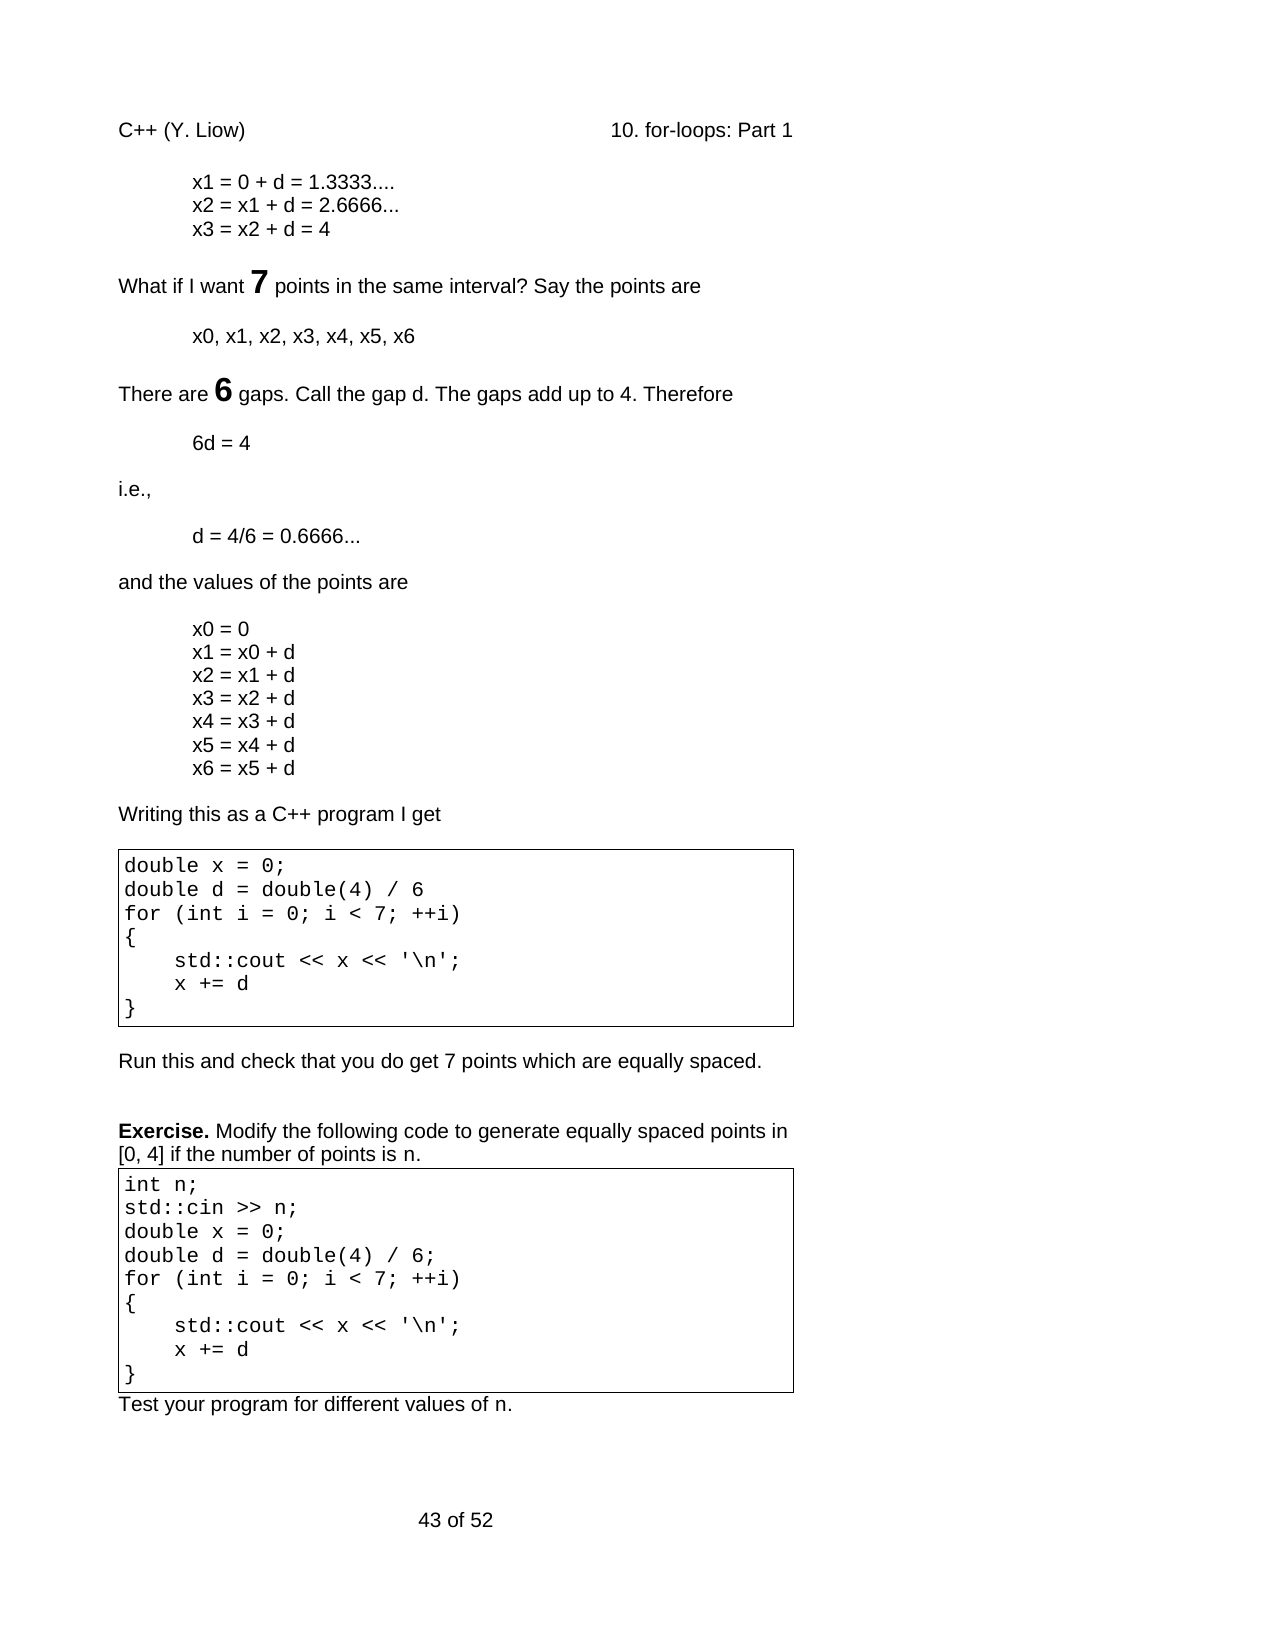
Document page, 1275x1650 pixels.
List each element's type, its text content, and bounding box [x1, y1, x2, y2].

text Exercise. Modify the following code to generate equally spaced points in [0, 4] if the number of points is n. [118, 1119, 793, 1168]
text x0 = 0 [118, 617, 793, 640]
text 6d = 4 [118, 431, 793, 454]
text x0, x1, x2, x3, x4, x5, x6 [118, 324, 793, 347]
text What if I want 7 points in the same interval? Say the points are [118, 264, 793, 301]
text There are 6 gaps. Call the gap d. The gaps add up to 4. Therefore [118, 371, 793, 408]
text x1 = x0 + d [118, 640, 793, 663]
text x1 = 0 + d = 1.3333.... [118, 171, 793, 194]
text x5 = x4 + d [118, 733, 793, 756]
text x6 = x5 + d [118, 756, 793, 780]
text Test your program for different values of n. [118, 1393, 793, 1417]
text Writing this as a C++ program I get [118, 803, 793, 826]
table_header int n; std::cin >> n; double x = 0; double d = double(4) / 6; for (int i = 0; i < 7; ++i) { std::cout << x << '\n'; x += d } [119, 1169, 793, 1392]
text x3 = x2 + d = 4 [118, 217, 793, 241]
text x2 = x1 + d [118, 663, 793, 687]
text Run this and check that you do get 7 points which are equally spaced. [118, 1050, 793, 1073]
text i.e., [118, 478, 793, 501]
text and the values of the points are [118, 571, 793, 594]
text x2 = x1 + d = 2.6666... [118, 194, 793, 217]
text x3 = x2 + d [118, 687, 793, 710]
text d = 4/6 = 0.6666... [118, 524, 793, 547]
text x4 = x3 + d [118, 710, 793, 733]
table_header double x = 0; double d = double(4) / 6 for (int i = 0; i < 7; ++i) { std::cout << x << '\n'; x += d } [119, 850, 793, 1026]
